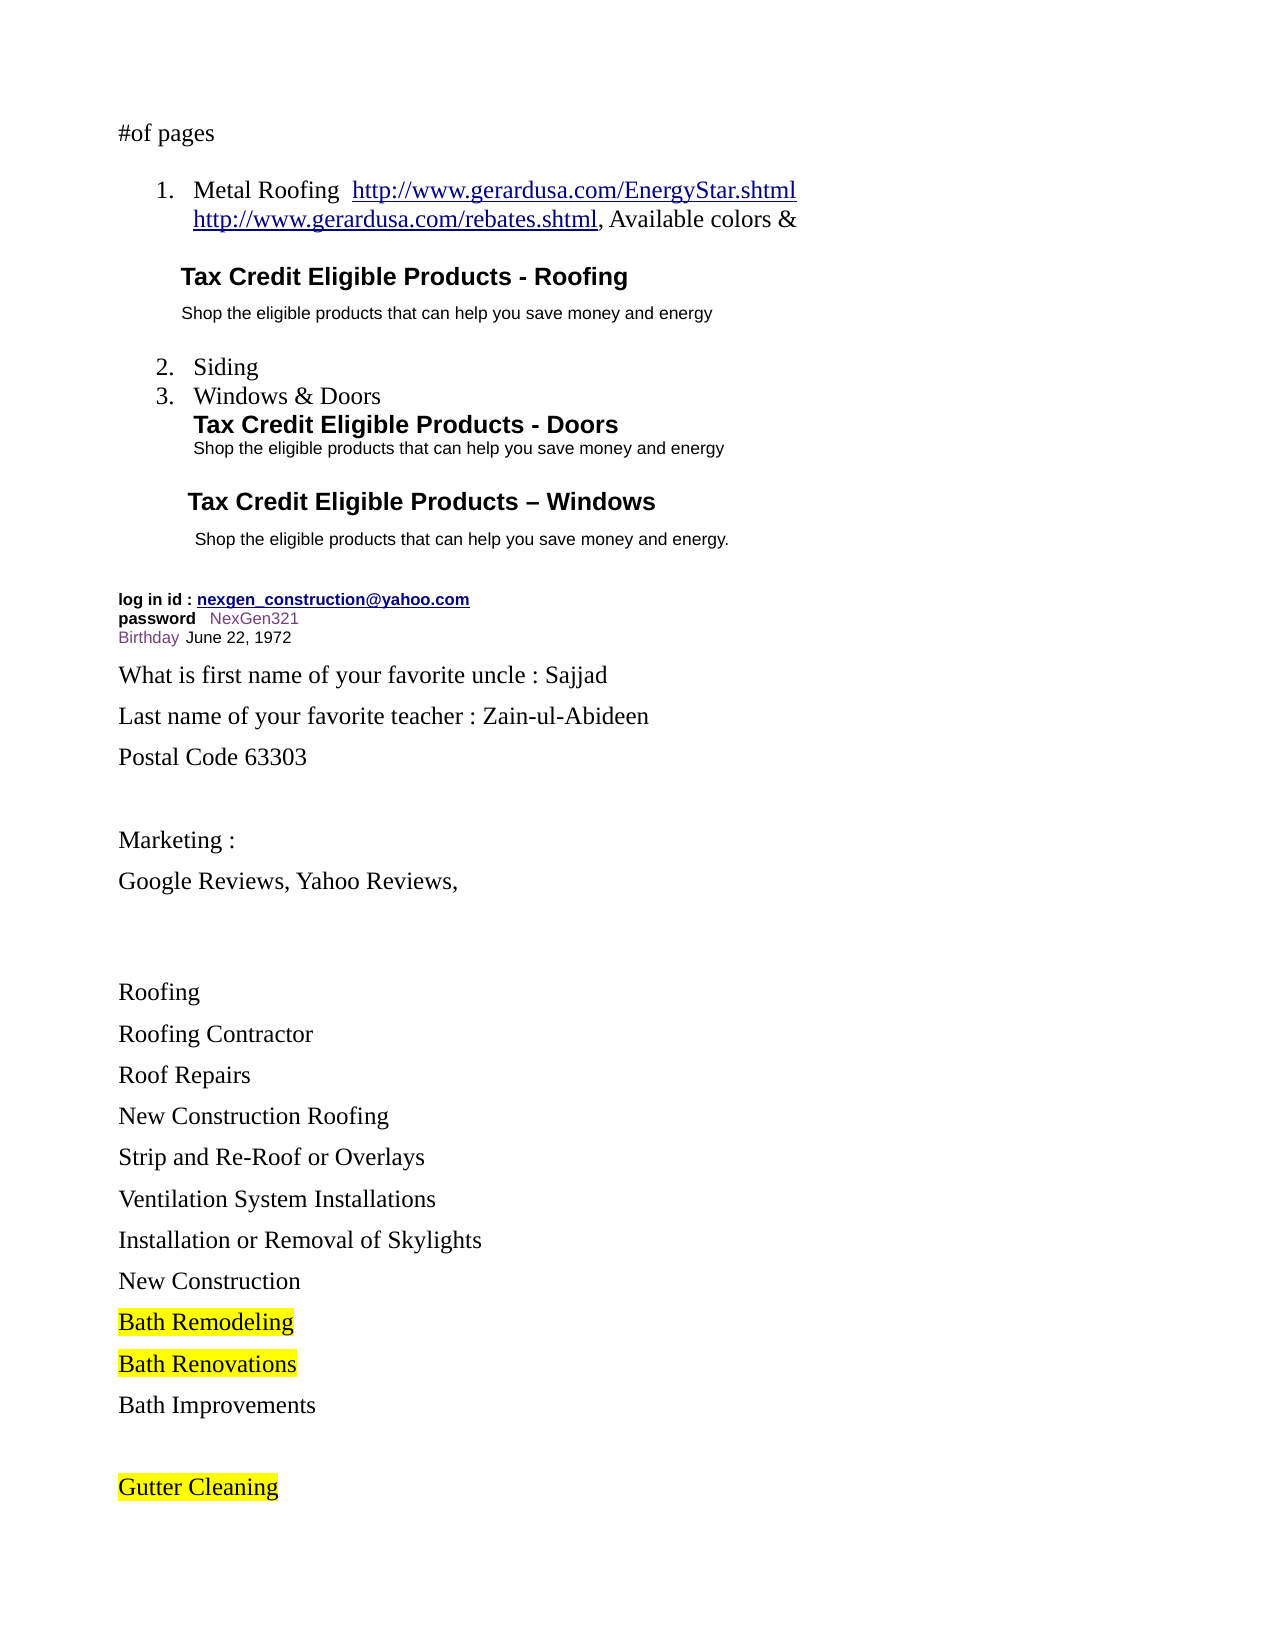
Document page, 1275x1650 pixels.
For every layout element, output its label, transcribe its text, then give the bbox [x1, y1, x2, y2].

text New Construction [118, 1266, 1157, 1295]
text password NexGen321 [118, 609, 1157, 628]
text Last name of your favorite teacher : Zain-ul-Abideen [118, 701, 1157, 730]
list Windows & Doors [156, 381, 1157, 409]
text Ventilation System Installations [118, 1184, 1157, 1212]
text Roof Repairs [118, 1060, 1157, 1089]
text log in id : nexgen_construction@yahoo.com [118, 590, 1157, 609]
text Bath Renovations [118, 1349, 1157, 1377]
text Shop the eligible products that can help you save money and energy. [118, 528, 1157, 549]
text Tax Credit Eligible Products - Roofing [118, 262, 1157, 291]
text New Construction Roofing [118, 1101, 1157, 1130]
text Gutter Cleaning [118, 1472, 1157, 1501]
list Metal Roofing http://www.gerardusa.com/EnergyStar.shtml [156, 176, 1157, 204]
text Tax Credit Eligible Products – Windows [118, 487, 1157, 516]
text Roofing [118, 977, 1157, 1006]
text Google Reviews, Yahoo Reviews, [118, 866, 1157, 895]
text Shop the eligible products that can help you save money and energy [118, 303, 1157, 323]
text Bath Improvements [118, 1390, 1157, 1419]
text Marketing : [118, 825, 1157, 854]
list Siding [156, 352, 1157, 381]
text Bath Remodeling [118, 1307, 1157, 1336]
list Tax Credit Eligible Products - Doors [156, 409, 1157, 438]
text #of pages [118, 118, 1157, 147]
text Roofing Contractor [118, 1019, 1157, 1047]
list Shop the eligible products that can help you save money and energy [156, 438, 1157, 458]
text Installation or Removal of Skylights [118, 1225, 1157, 1254]
list http://www.gerardusa.com/rebates.shtml, Available colors & [156, 204, 1157, 233]
text Postal Code 63303 [118, 742, 1157, 771]
text Strip and Re-Roof or Overlays [118, 1142, 1157, 1171]
text What is first name of your favorite uncle : Sajjad [118, 660, 1157, 689]
text Birthday June 22, 1972 [118, 628, 1157, 647]
